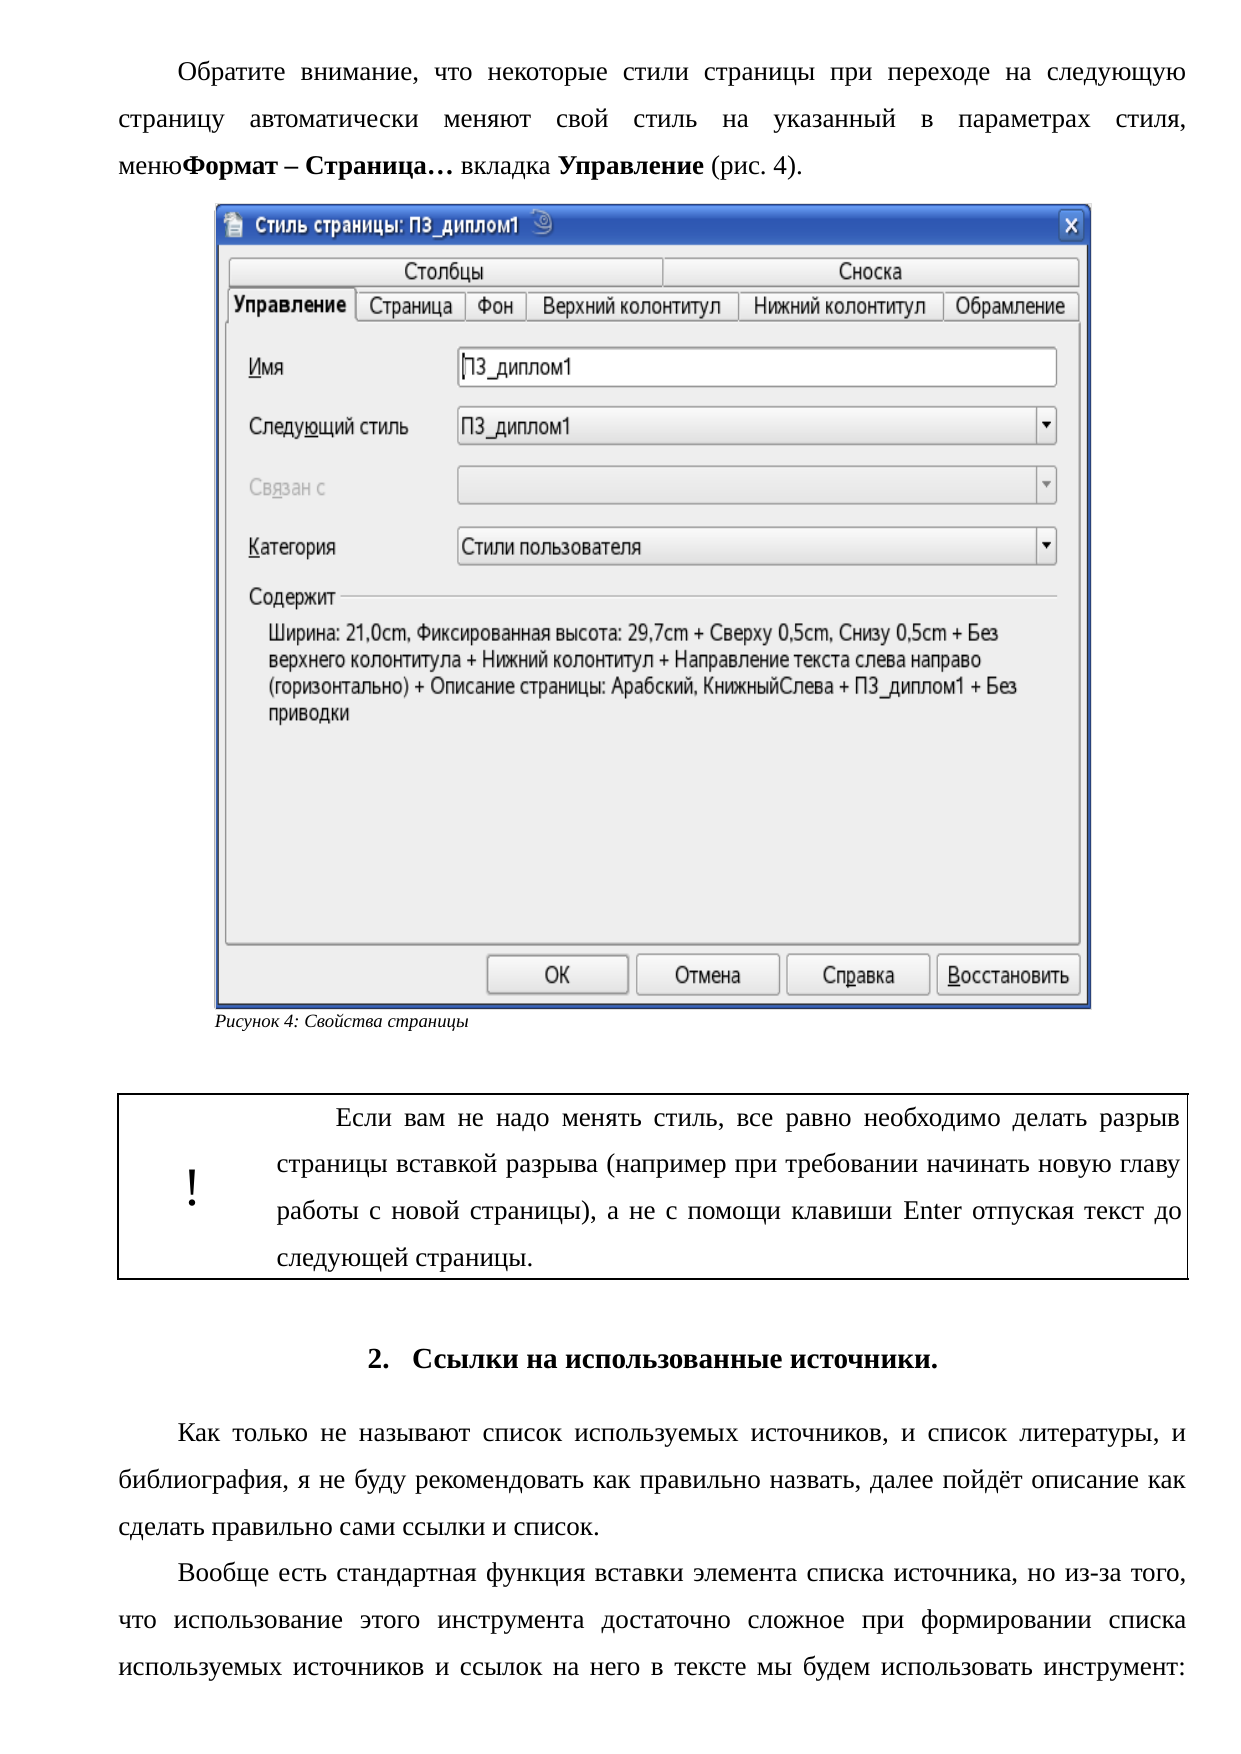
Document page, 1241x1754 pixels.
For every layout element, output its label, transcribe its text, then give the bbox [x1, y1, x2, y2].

text [214, 195, 1091, 203]
text Рисунок 4: Свойства страницы [214, 1010, 1091, 1031]
subtitle Ссылки на использованные источники. [118, 1341, 1188, 1375]
text Как только не называют список используемых источников, и список литературы, и библиография, я не буду рекомендовать как правильно назвать, далее пойдёт описание как сделать правильно сами ссылки и список. [118, 1416, 1188, 1541]
text Обратите внимание, что некоторые стили страницы при переходе на следующую страницу автоматически меняют свой стиль на указанный в параметрах стиля, менюФормат – Страница… вкладка Управление (рис. 4). [118, 55, 1188, 180]
table_header Если вам не надо менять стиль, все равно необходимо делать разрыв страницы вставкой разрыва (например при требовании начинать новую главу работы с новой страницы), а не с помощи клавиши Enter отпуская текст до следующей страницы. [276, 1095, 1187, 1278]
table_header ! [119, 1095, 276, 1278]
text Вообще есть стандартная функция вставки элемента списка источника, но из-за того, что использование этого инструмента достаточно сложное при формировании списка используемых источников и ссылок на него в тексте мы будем использовать инструмент: [118, 1556, 1188, 1681]
picture [216, 204, 1091, 1009]
